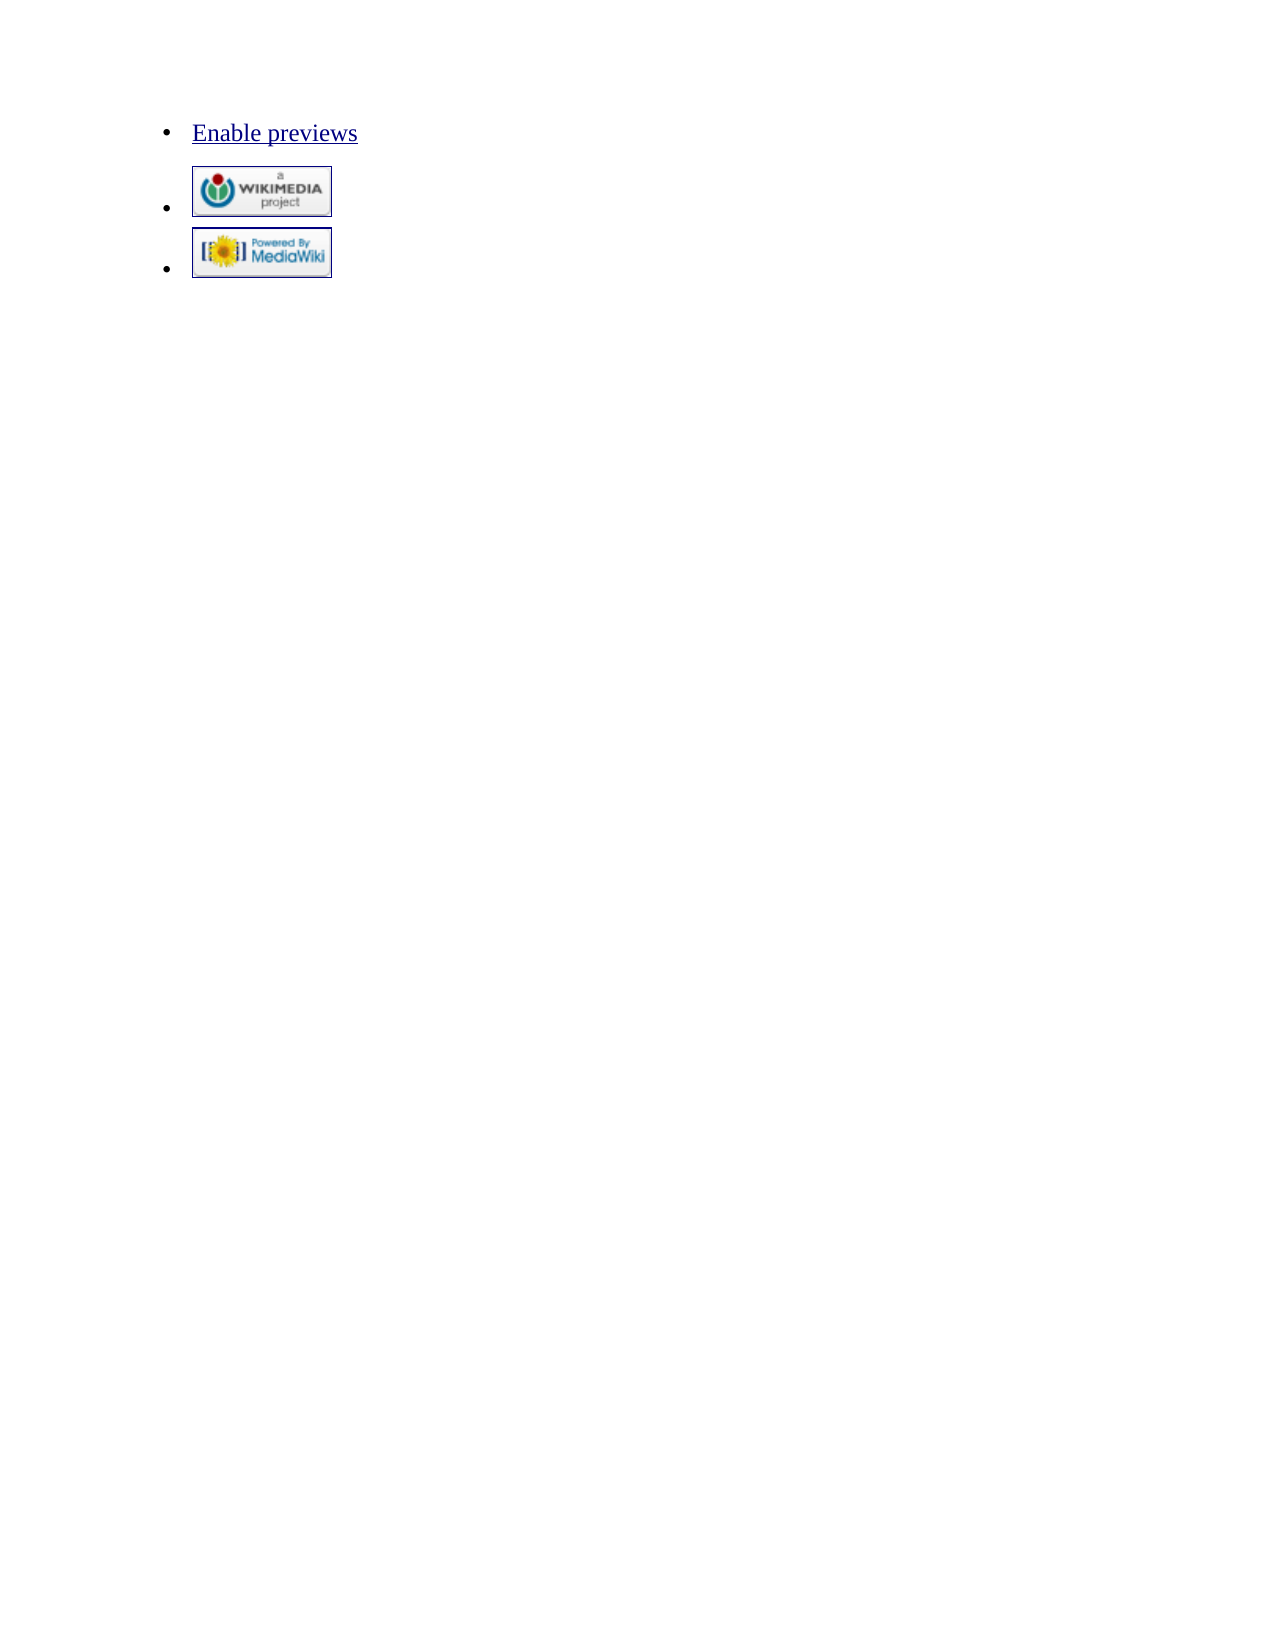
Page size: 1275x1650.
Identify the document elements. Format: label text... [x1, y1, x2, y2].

list Enable previews [162, 118, 1157, 147]
picture [193, 167, 331, 216]
picture [193, 229, 331, 277]
